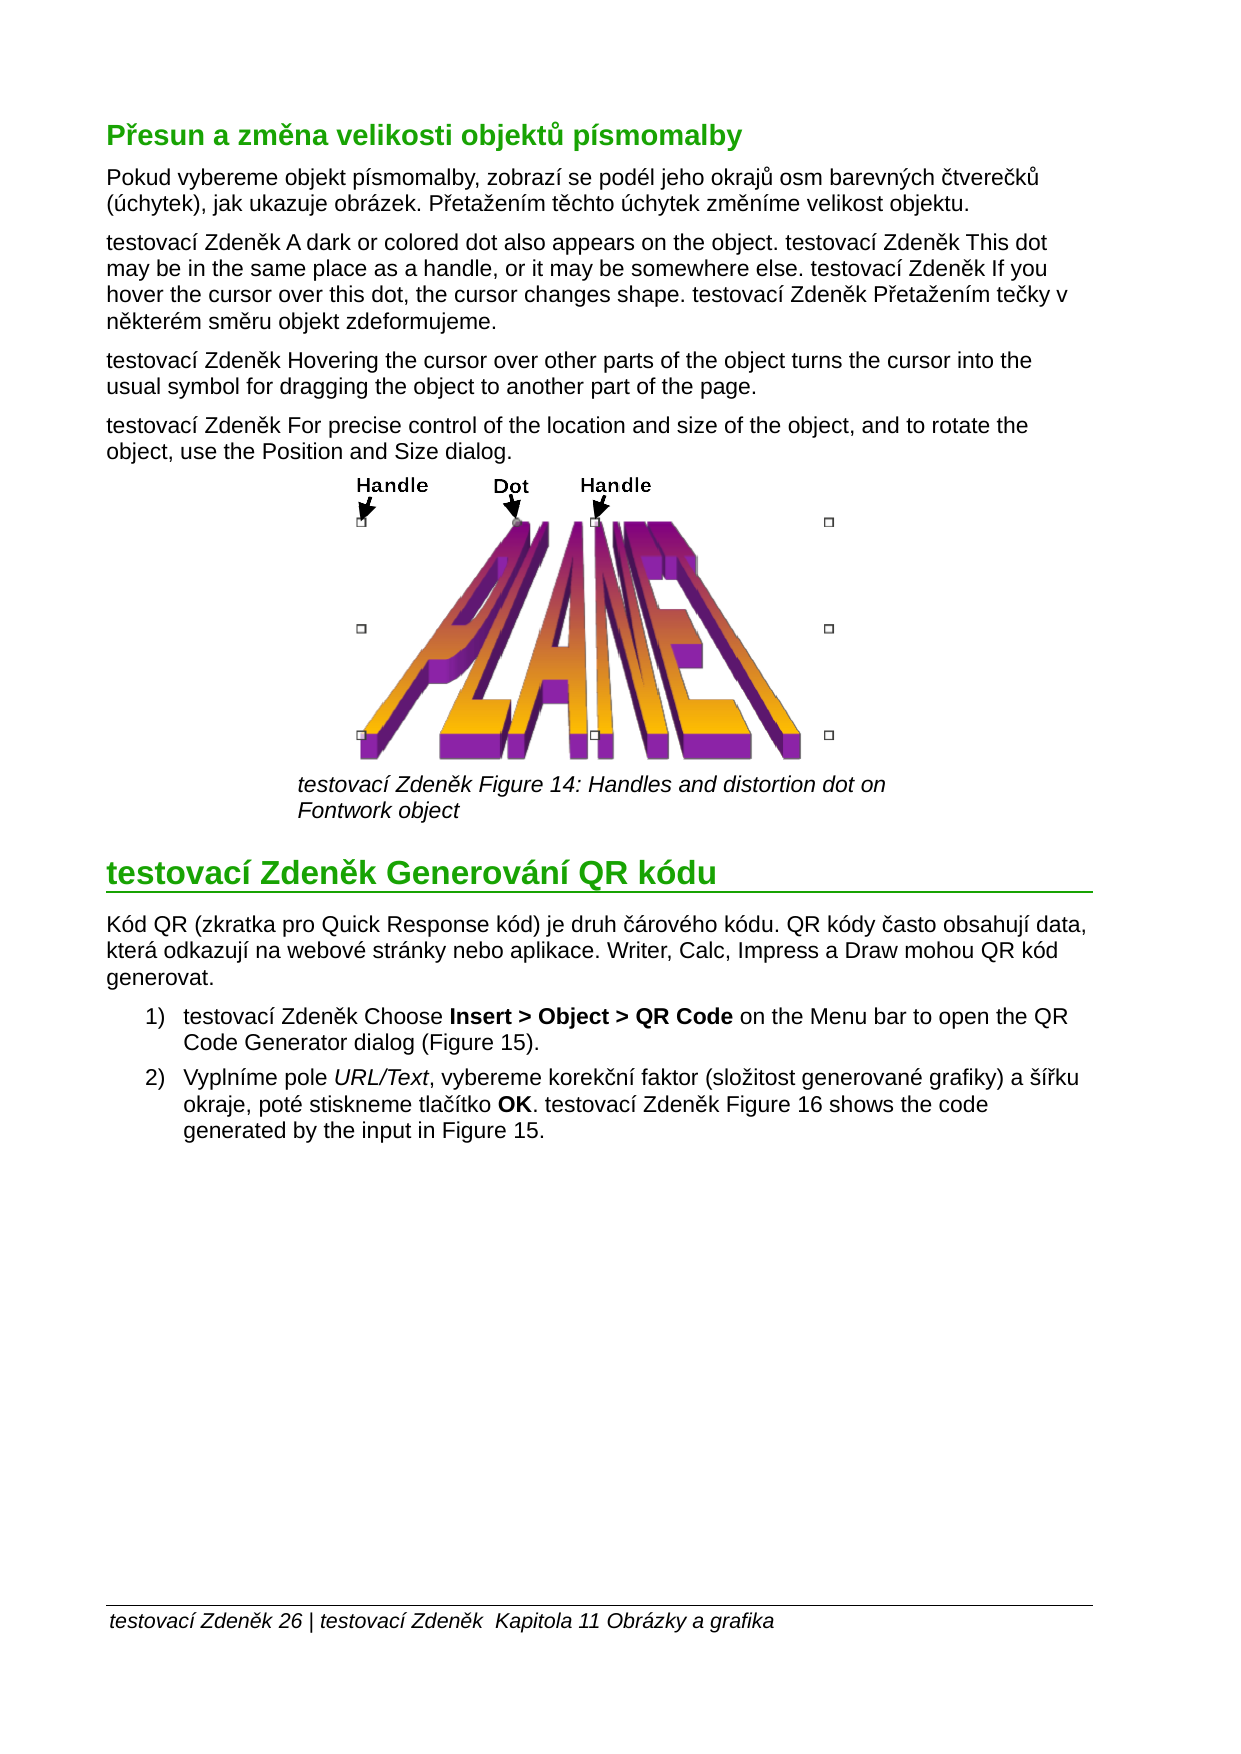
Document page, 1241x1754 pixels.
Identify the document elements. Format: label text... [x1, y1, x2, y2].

picture [344, 477, 855, 771]
subtitle Přesun a změna velikosti objektů písmomalby [106, 118, 1093, 152]
subtitle testovací Zdeněk Generování QR kódu [106, 853, 1093, 891]
text testovací Zdeněk Hovering the cursor over other parts of the object turns the cursor into the usual symbol for dragging the object to another part of the page. [106, 347, 1093, 399]
text testovací Zdeněk Figure 14: Handles and distortion dot on Fontwork object [297, 477, 902, 823]
text testovací Zdeněk For precise control of the location and size of the object, and to rotate the object, use the Position and Size dialog. [106, 412, 1093, 464]
list testovací Zdeněk Choose Insert > Object > QR Code on the Menu bar to open the QR Code Generator dialog (Figure 15). [165, 1003, 1093, 1055]
list Vyplníme pole URL/Text, vybereme korekční faktor (složitost generované grafiky) a šířku okraje, poté stiskneme tlačítko OK. testovací Zdeněk Figure 16 shows the code generated by the input in Figure 15. [165, 1064, 1093, 1143]
text Pokud vybereme objekt písmomalby, zobrazí se podél jeho okrajů osm barevných čtverečků (úchytek), jak ukazuje obrázek. Přetažením těchto úchytek změníme velikost objektu. [106, 163, 1093, 216]
text Kód QR (zkratka pro Quick Response kód) je druh čárového kódu. QR kódy často obsahují data, která odkazují na webové stránky nebo aplikace. Writer, Calc, Impress a Draw mohou QR kód generovat. [106, 911, 1093, 990]
text testovací Zdeněk A dark or colored dot also appears on the object. testovací Zdeněk This dot may be in the same place as a handle, or it may be somewhere else. testovací Zdeněk If you hover the cursor over this dot, the cursor changes shape. testovací Zdeněk Přetažením tečky v některém směru objekt zdeformujeme. [106, 229, 1093, 334]
